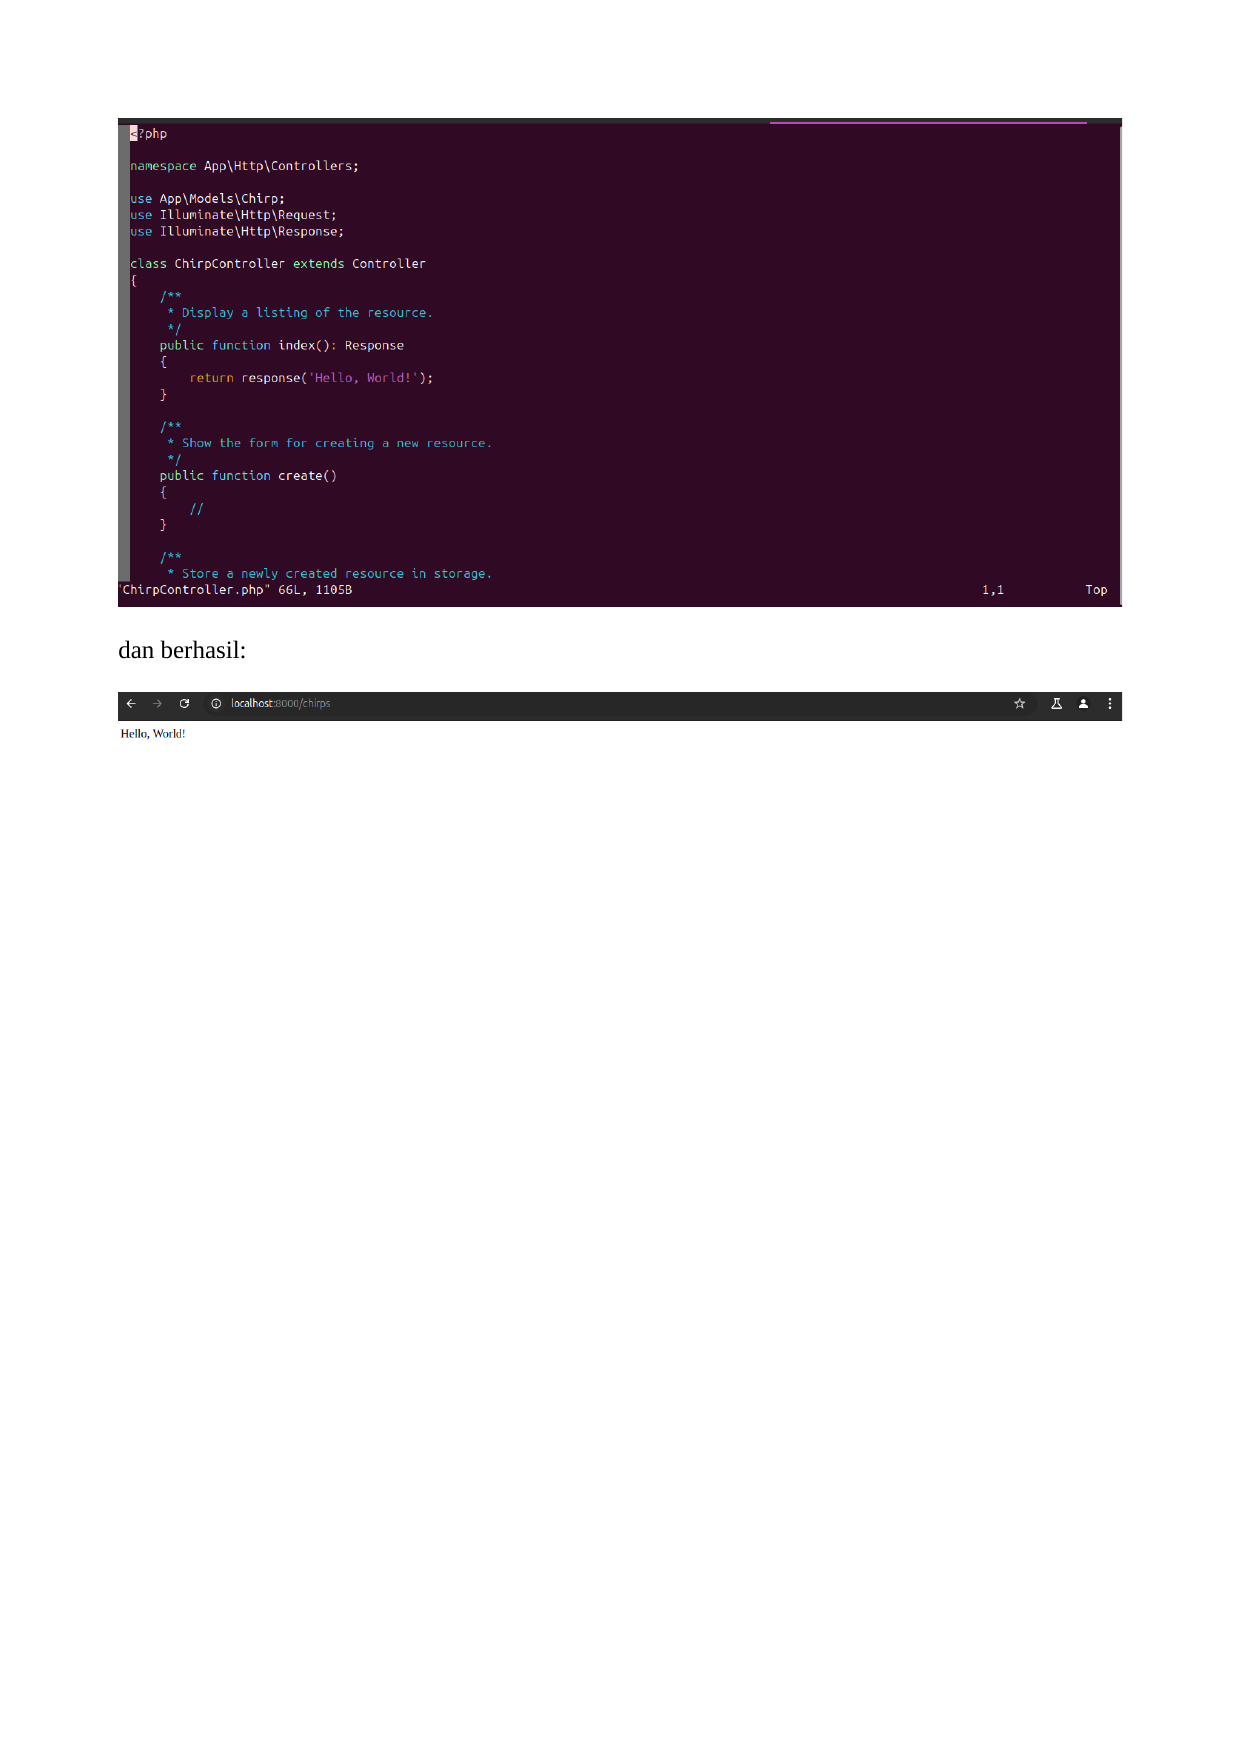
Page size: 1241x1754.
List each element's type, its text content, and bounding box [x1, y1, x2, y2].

text dan berhasil: [118, 635, 1122, 664]
picture [118, 118, 1123, 607]
picture [118, 692, 1123, 1181]
